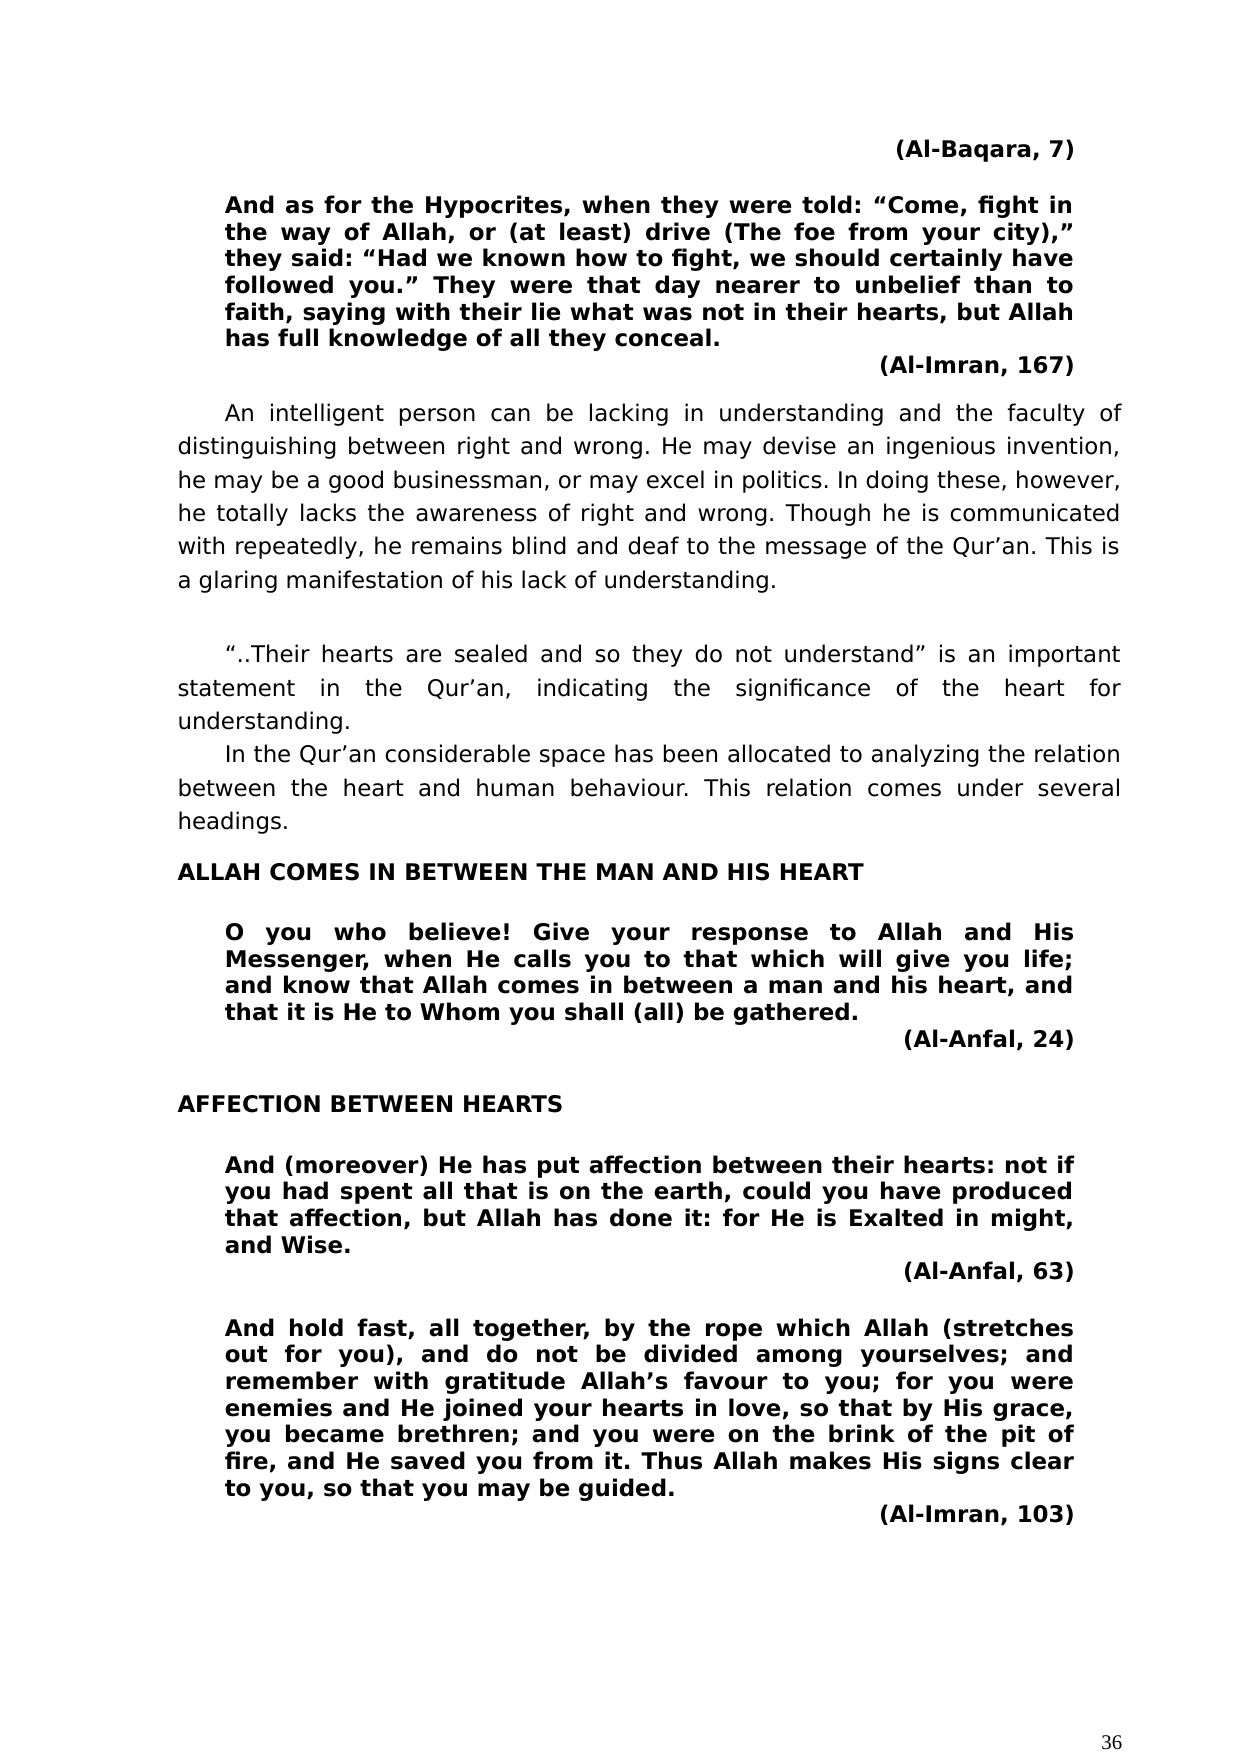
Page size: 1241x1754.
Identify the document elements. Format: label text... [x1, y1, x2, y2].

text AFFECTION BETWEEN HEARTS [177, 1091, 1122, 1118]
text (Al-Anfal, 63) [224, 1258, 1075, 1285]
text ALLAH COMES IN BETWEEN THE MAN AND HIS HEART [177, 859, 1122, 885]
text An intelligent person can be lacking in understanding and the faculty of distinguishing between right and wrong. He may devise an ingenious invention, he may be a good businessman, or may excel in politics. In doing these, however, he totally lacks the awareness of right and wrong. Though he is communicated with repeatedly, he remains blind and deaf to the message of the Qur’an. This is a glaring manifestation of his lack of understanding. [177, 393, 1122, 593]
text (Al-Anfal, 24) [224, 1026, 1075, 1053]
text O you who believe! Give your response to Allah and His Messenger, when He calls you to that which will give you life; and know that Allah comes in between a man and his heart, and that it is He to Whom you shall (all) be gathered. [224, 919, 1075, 1026]
text (Al-Imran, 103) [224, 1501, 1075, 1528]
text (Al-Imran, 167) [224, 352, 1075, 379]
text And hold fast, all together, by the rope which Allah (stretches out for you), and do not be divided among yourselves; and remember with gratitude Allah’s favour to you; for you were enemies and He joined your hearts in love, so that by His grace, you became brethren; and you were on the brink of the pit of fire, and He saved you from it. Thus Allah makes His signs clear to you, so that you may be guided. [224, 1315, 1075, 1501]
text And as for the Hypocrites, when they were told: “Come, fight in the way of Allah, or (at least) drive (The foe from your city),” they said: “Had we known how to fight, we should certainly have followed you.” They were that day nearer to unbelief than to faith, saying with their lie what was not in their hearts, but Allah has full knowledge of all they conceal. [224, 192, 1075, 352]
text And (moreover) He has put affection between their hearts: not if you had spent all that is on the earth, could you have produced that affection, but Allah has done it: for He is Exalted in might, and Wise. [224, 1152, 1075, 1258]
text “..Their hearts are sealed and so they do not understand” is an important statement in the Qur’an, indicating the significance of the heart for understanding. [177, 635, 1122, 735]
text (Al-Baqara, 7) [224, 136, 1075, 162]
text In the Qur’an considerable space has been allocated to analyzing the relation between the heart and human behaviour. This relation comes under several headings. [177, 735, 1122, 835]
